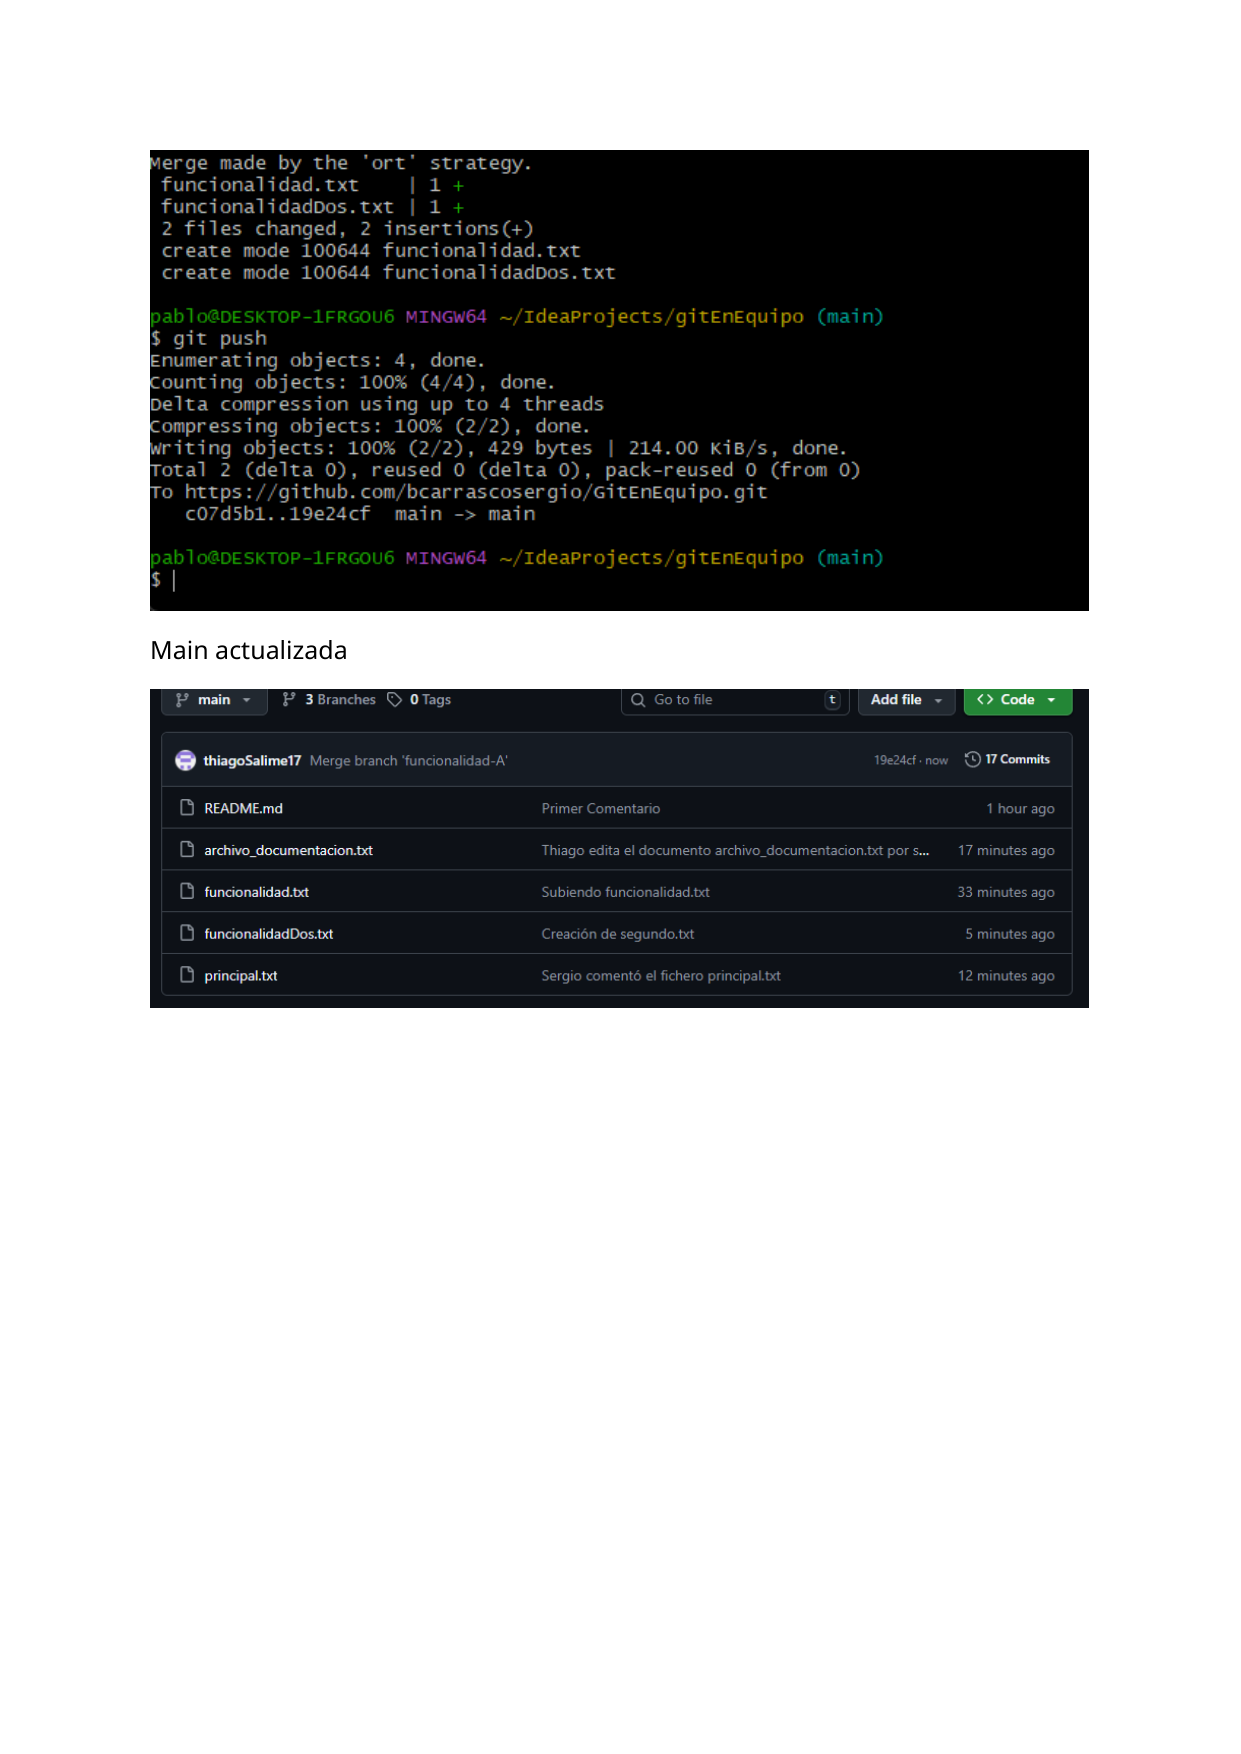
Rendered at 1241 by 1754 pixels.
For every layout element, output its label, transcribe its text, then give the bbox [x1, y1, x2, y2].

text Main actualizada [150, 633, 1090, 667]
